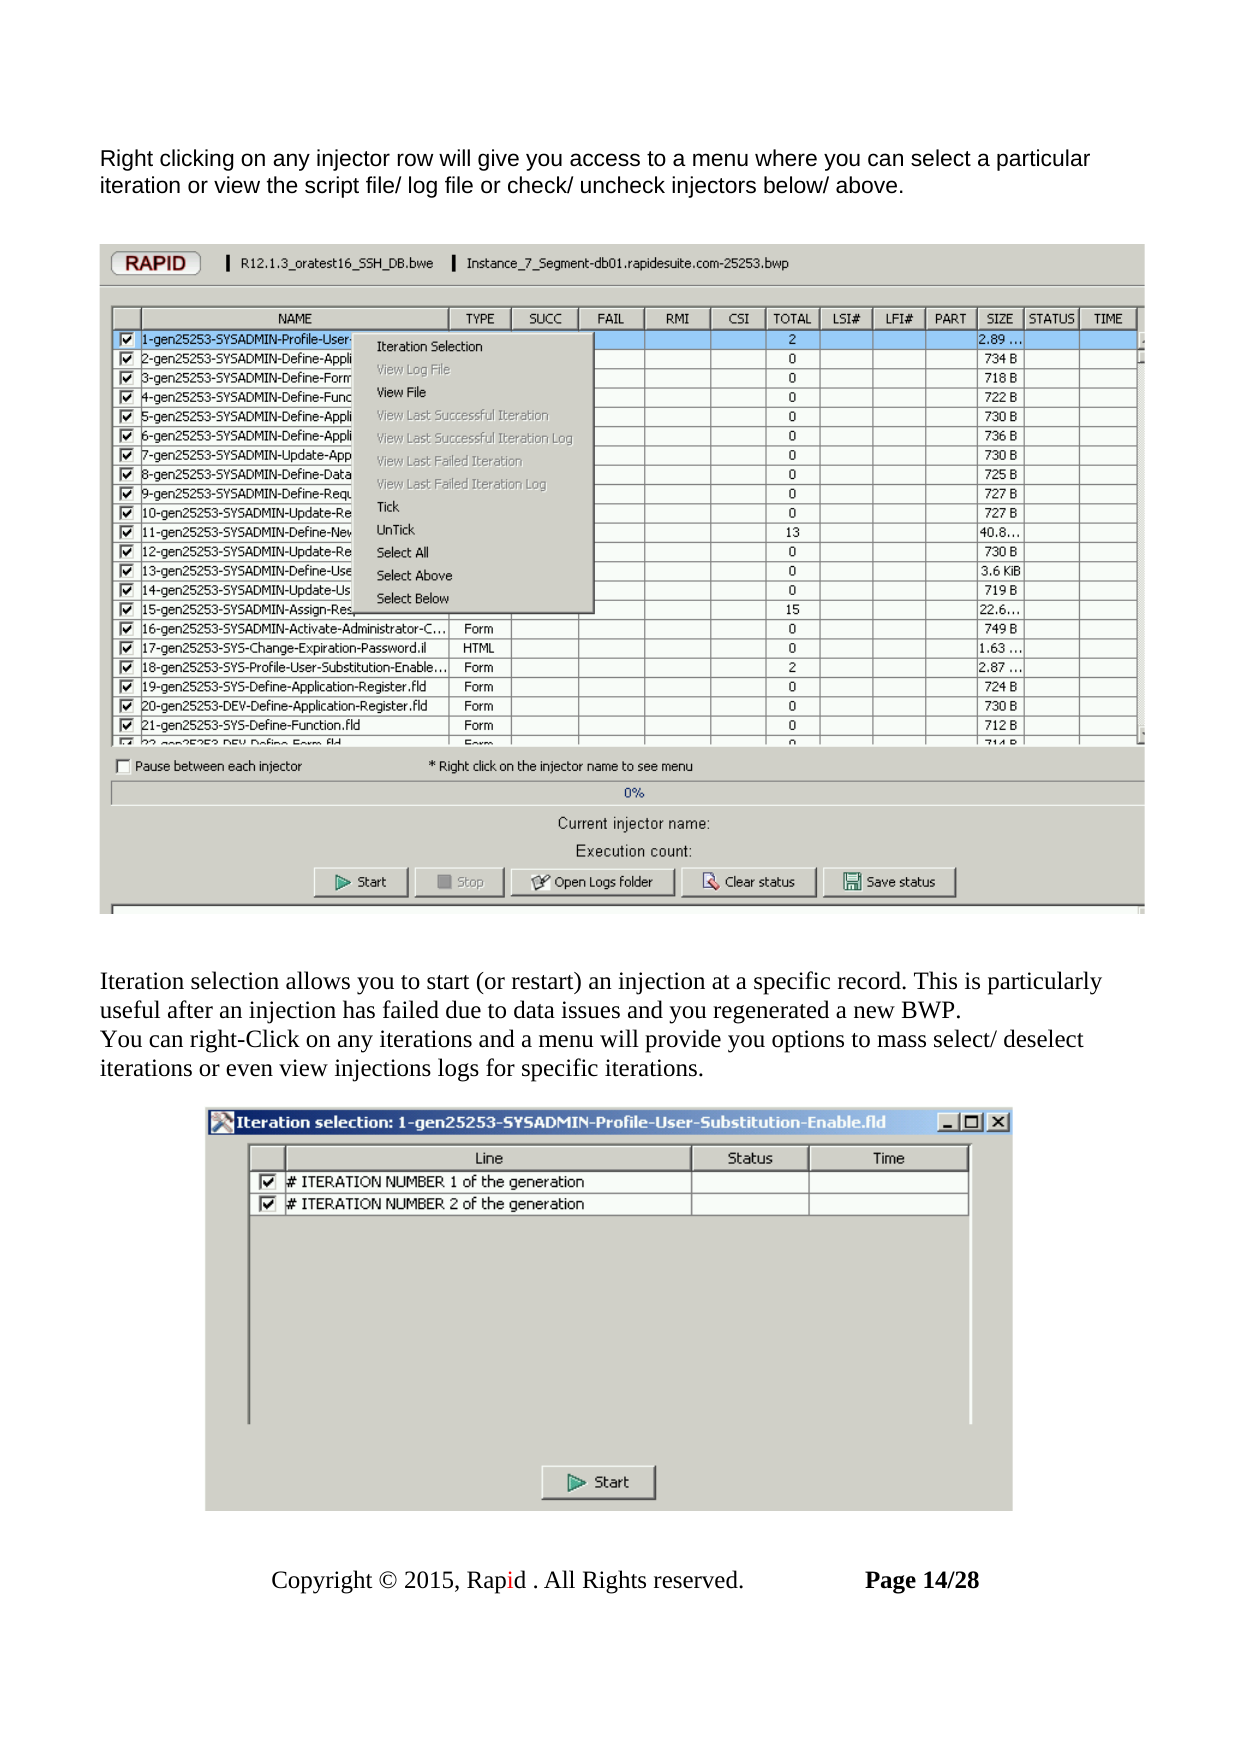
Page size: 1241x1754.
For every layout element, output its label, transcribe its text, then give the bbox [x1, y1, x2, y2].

text Right clicking on any injector row will give you access to a menu where you can select a particular iteration or view the script file/ log file or check/ uncheck injectors below/ above. [99, 145, 1144, 198]
text Iteration selection allows you to start (or restart) an injection at a specific record. This is particularly useful after an injection has failed due to data issues and you regenerated a new BWP. [99, 966, 1144, 1024]
text You can right-Click on any iterations and a menu will provide you options to mass select/ deselect iterations or even view injections logs for specific iterations. [99, 1024, 1144, 1081]
